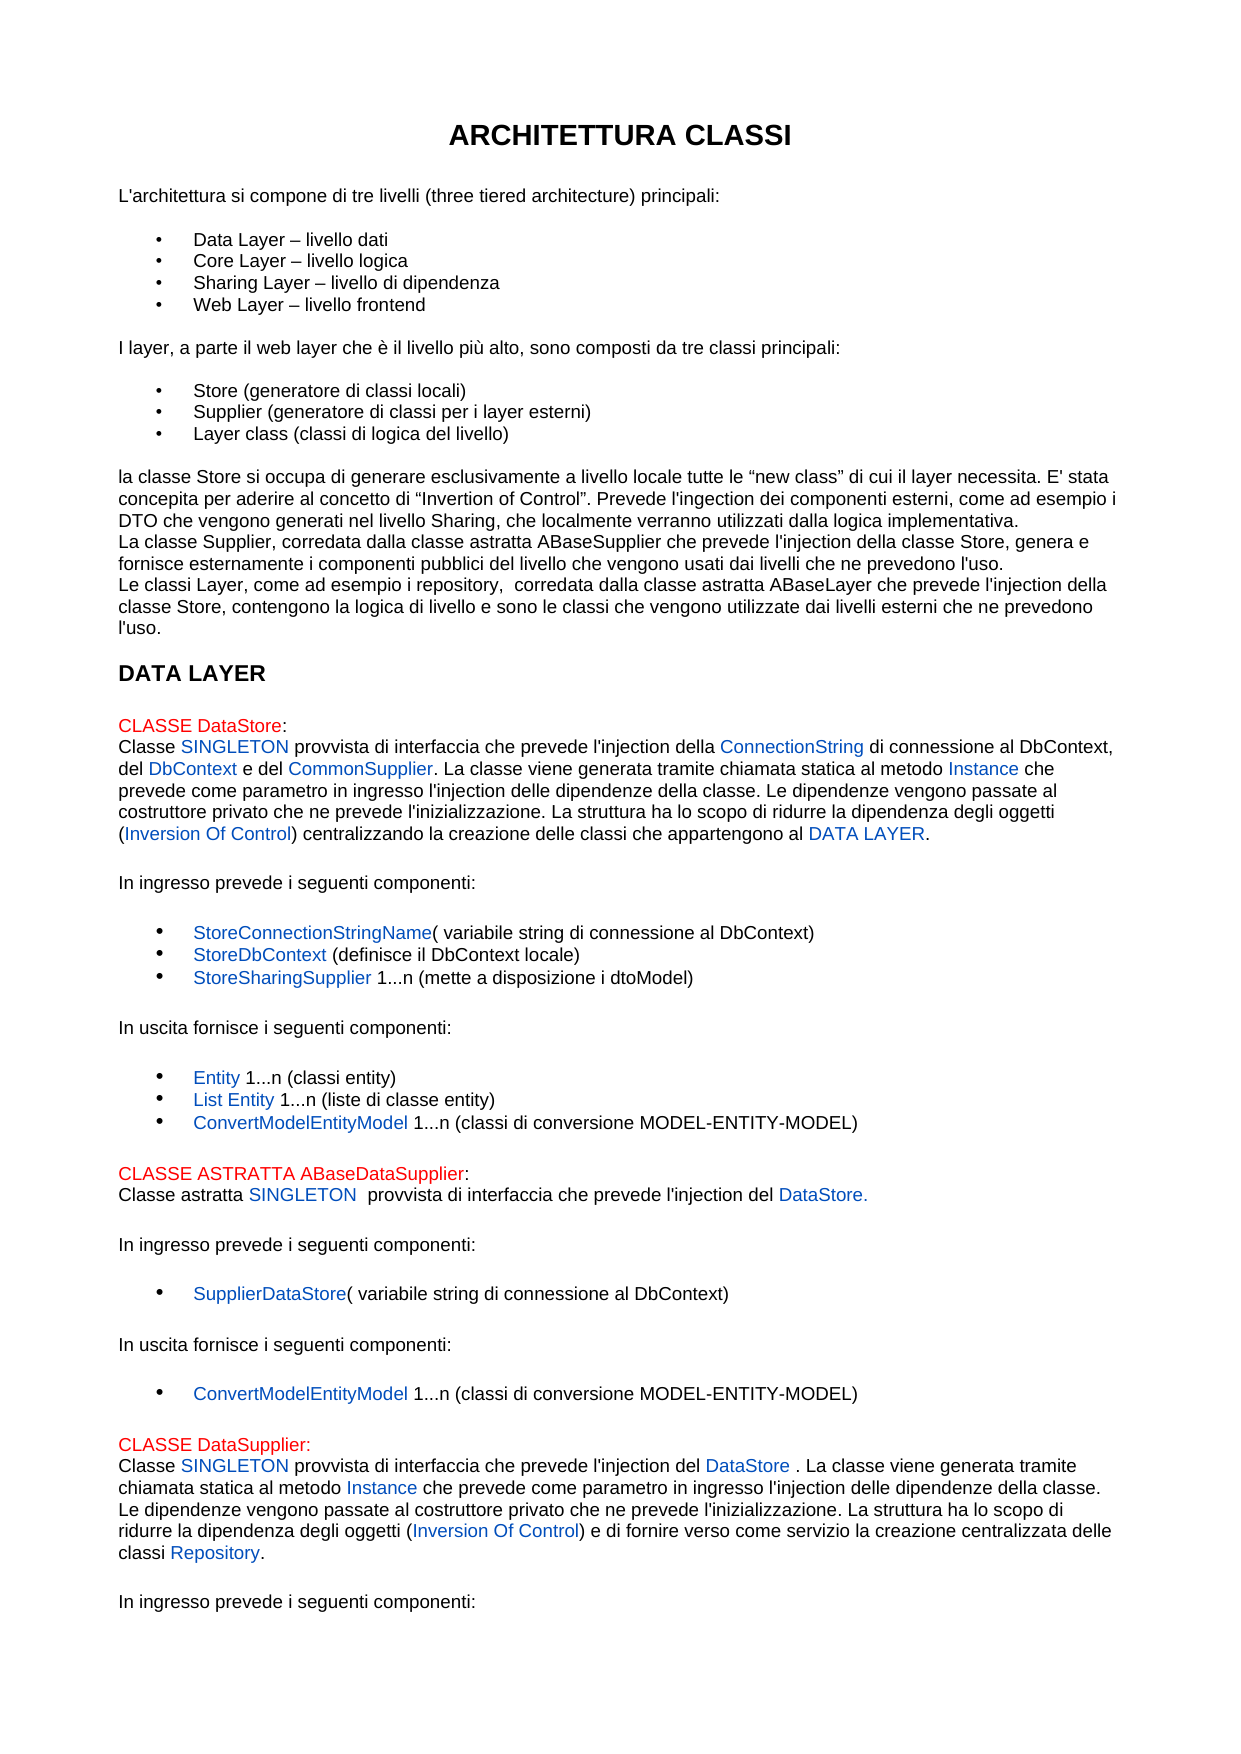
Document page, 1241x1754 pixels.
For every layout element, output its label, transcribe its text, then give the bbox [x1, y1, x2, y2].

list StoreConnectionStringName( variabile string di connessione al DbContext) [118, 922, 1122, 944]
list Core Layer – livello logica [156, 250, 1122, 272]
text CLASSE DataSupplier: [118, 1434, 1122, 1455]
text ARCHITETTURA CLASSI [118, 118, 1122, 152]
text La classe Supplier, corredata dalla classe astratta ABaseSupplier che prevede l'injection della classe Store, genera e fornisce esternamente i componenti pubblici del livello che vengono usati dai livelli che ne prevedono l'uso. [118, 531, 1122, 574]
list ConvertModelEntityModel 1...n (classi di conversione MODEL-ENTITY-MODEL) [118, 1112, 1122, 1134]
text Classe SINGLETON provvista di interfaccia che prevede l'injection del DataStore . La classe viene generata tramite chiamata statica al metodo Instance che prevede come parametro in ingresso l'injection delle dipendenze della classe. Le dipendenze vengono passate al costruttore privato che ne prevede l'inizializzazione. La struttura ha lo scopo di ridurre la dipendenza degli oggetti (Inversion Of Control) e di fornire verso come servizio la creazione centralizzata delle classi Repository. [118, 1455, 1122, 1563]
text CLASSE ASTRATTA ABaseDataSupplier: [118, 1162, 1122, 1184]
text CLASSE DataStore: [118, 715, 1122, 736]
text In uscita fornisce i seguenti componenti: [118, 1017, 1122, 1039]
text Classe astratta SINGLETON provvista di interfaccia che prevede l'injection del DataStore. [118, 1184, 1122, 1205]
text In ingresso prevede i seguenti componenti: [118, 872, 1122, 894]
text In ingresso prevede i seguenti componenti: [118, 1233, 1122, 1255]
list Entity 1...n (classi entity) [118, 1067, 1122, 1089]
list Layer class (classi di logica del livello) [156, 423, 1122, 445]
list ConvertModelEntityModel 1...n (classi di conversione MODEL-ENTITY-MODEL) [118, 1383, 1122, 1406]
list Data Layer – livello dati [156, 228, 1122, 250]
list StoreSharingSupplier 1...n (mette a disposizione i dtoModel) [118, 967, 1122, 989]
text L'architettura si compone di tre livelli (three tiered architecture) principali: [118, 185, 1122, 207]
text In ingresso prevede i seguenti componenti: [118, 1591, 1122, 1613]
text Le classi Layer, come ad esempio i repository, corredata dalla classe astratta ABaseLayer che prevede l'injection della classe Store, contengono la logica di livello e sono le classi che vengono utilizzate dai livelli esterni che ne prevedono l'uso. [118, 574, 1122, 639]
text DATA LAYER [118, 660, 1122, 687]
text I layer, a parte il web layer che è il livello più alto, sono composti da tre classi principali: [118, 337, 1122, 358]
list List Entity 1...n (liste di classe entity) [118, 1089, 1122, 1112]
text Classe SINGLETON provvista di interfaccia che prevede l'injection della ConnectionString di connessione al DbContext, del DbContext e del CommonSupplier. La classe viene generata tramite chiamata statica al metodo Instance che prevede come parametro in ingresso l'injection delle dipendenze della classe. Le dipendenze vengono passate al costruttore privato che ne prevede l'inizializzazione. La struttura ha lo scopo di ridurre la dipendenza degli oggetti (Inversion Of Control) centralizzando la creazione delle classi che appartengono al DATA LAYER. [118, 736, 1122, 844]
list Store (generatore di classi locali) [156, 380, 1122, 401]
list Sharing Layer – livello di dipendenza [156, 272, 1122, 293]
list Supplier (generatore di classi per i layer esterni) [156, 401, 1122, 423]
text la classe Store si occupa di generare esclusivamente a livello locale tutte le “new class” di cui il layer necessita. E' stata concepita per aderire al concetto di “Invertion of Control”. Prevede l'ingection dei componenti esterni, come ad esempio i DTO che vengono generati nel livello Sharing, che localmente verranno utilizzati dalla logica implementativa. [118, 466, 1122, 531]
list Web Layer – livello frontend [156, 293, 1122, 315]
text In uscita fornisce i seguenti componenti: [118, 1333, 1122, 1355]
list SupplierDataStore( variabile string di connessione al DbContext) [118, 1283, 1122, 1306]
list StoreDbContext (definisce il DbContext locale) [118, 944, 1122, 967]
